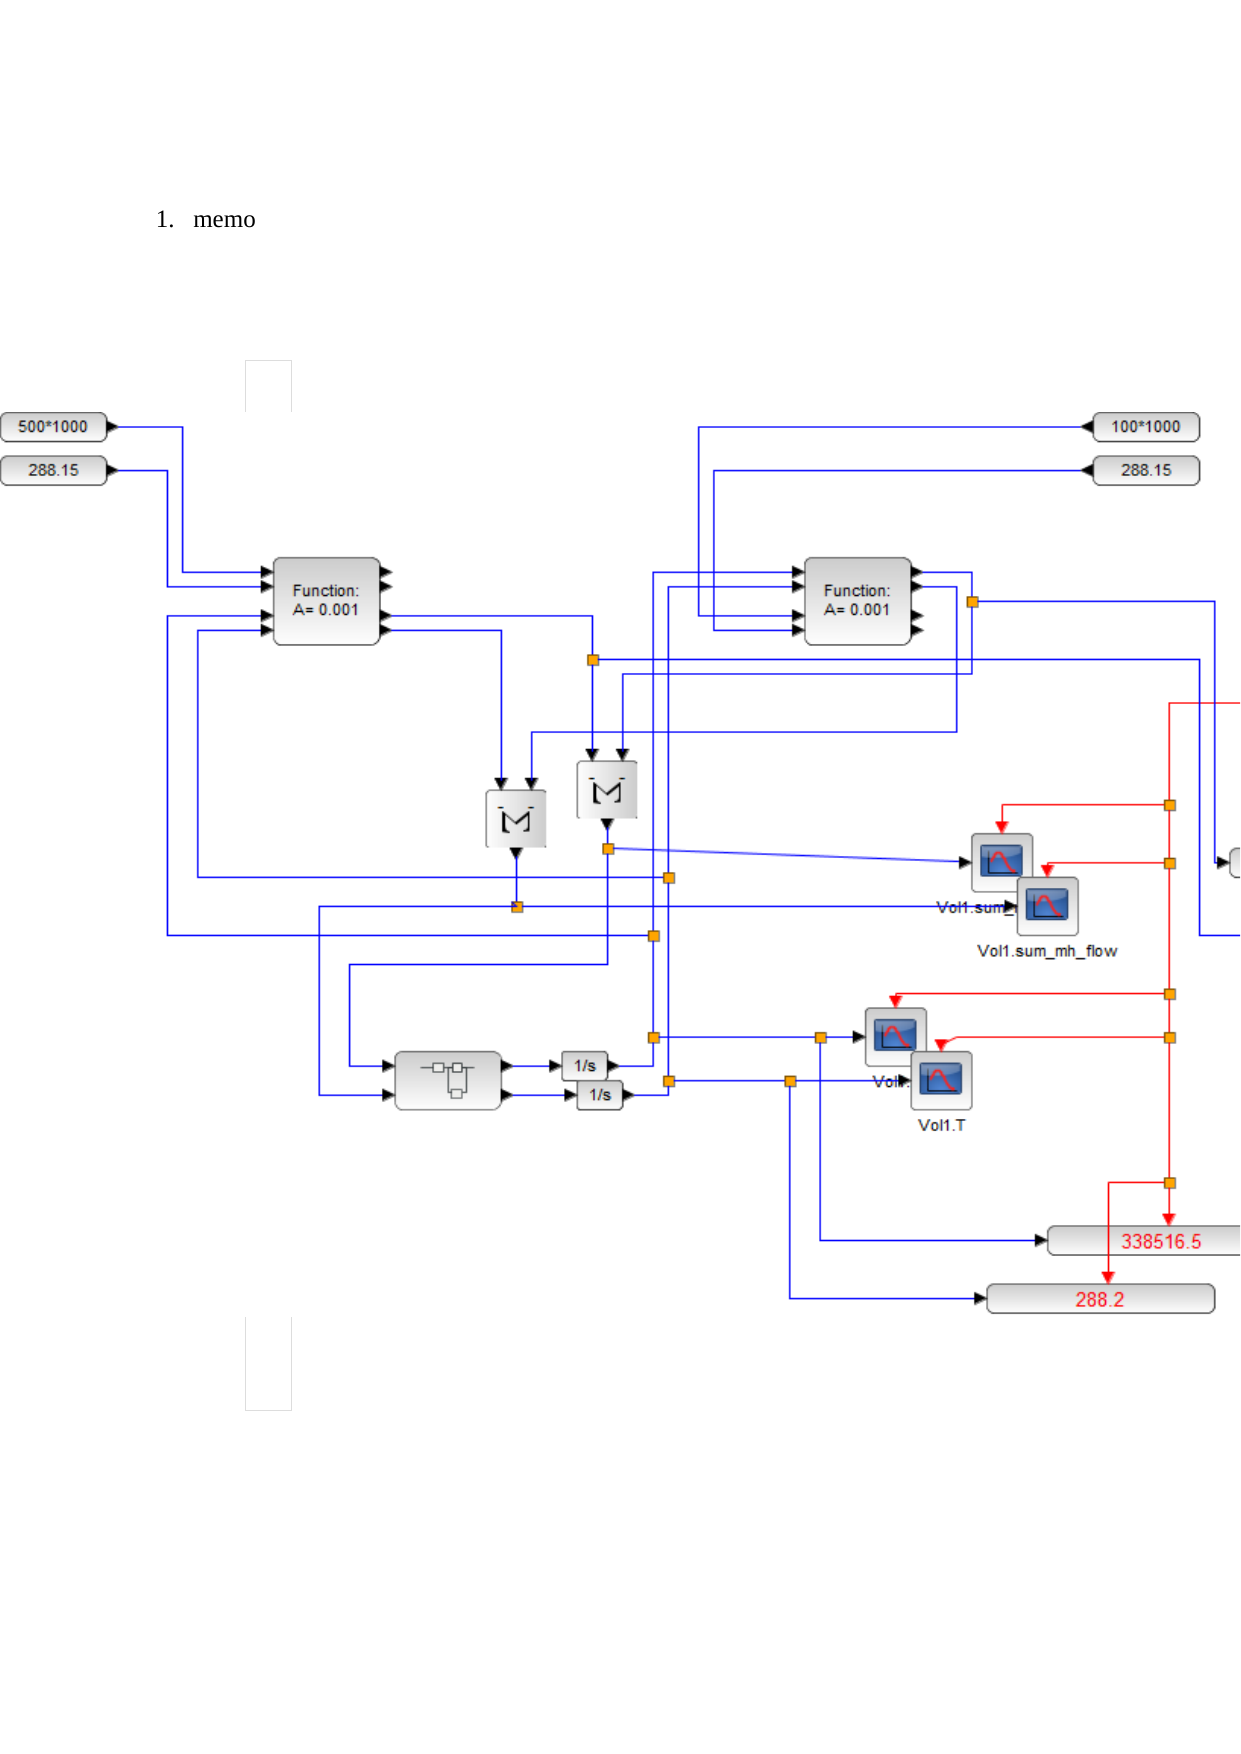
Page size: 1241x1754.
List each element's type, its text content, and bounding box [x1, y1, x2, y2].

picture [0, 412, 1241, 1317]
list memo [156, 204, 1122, 233]
